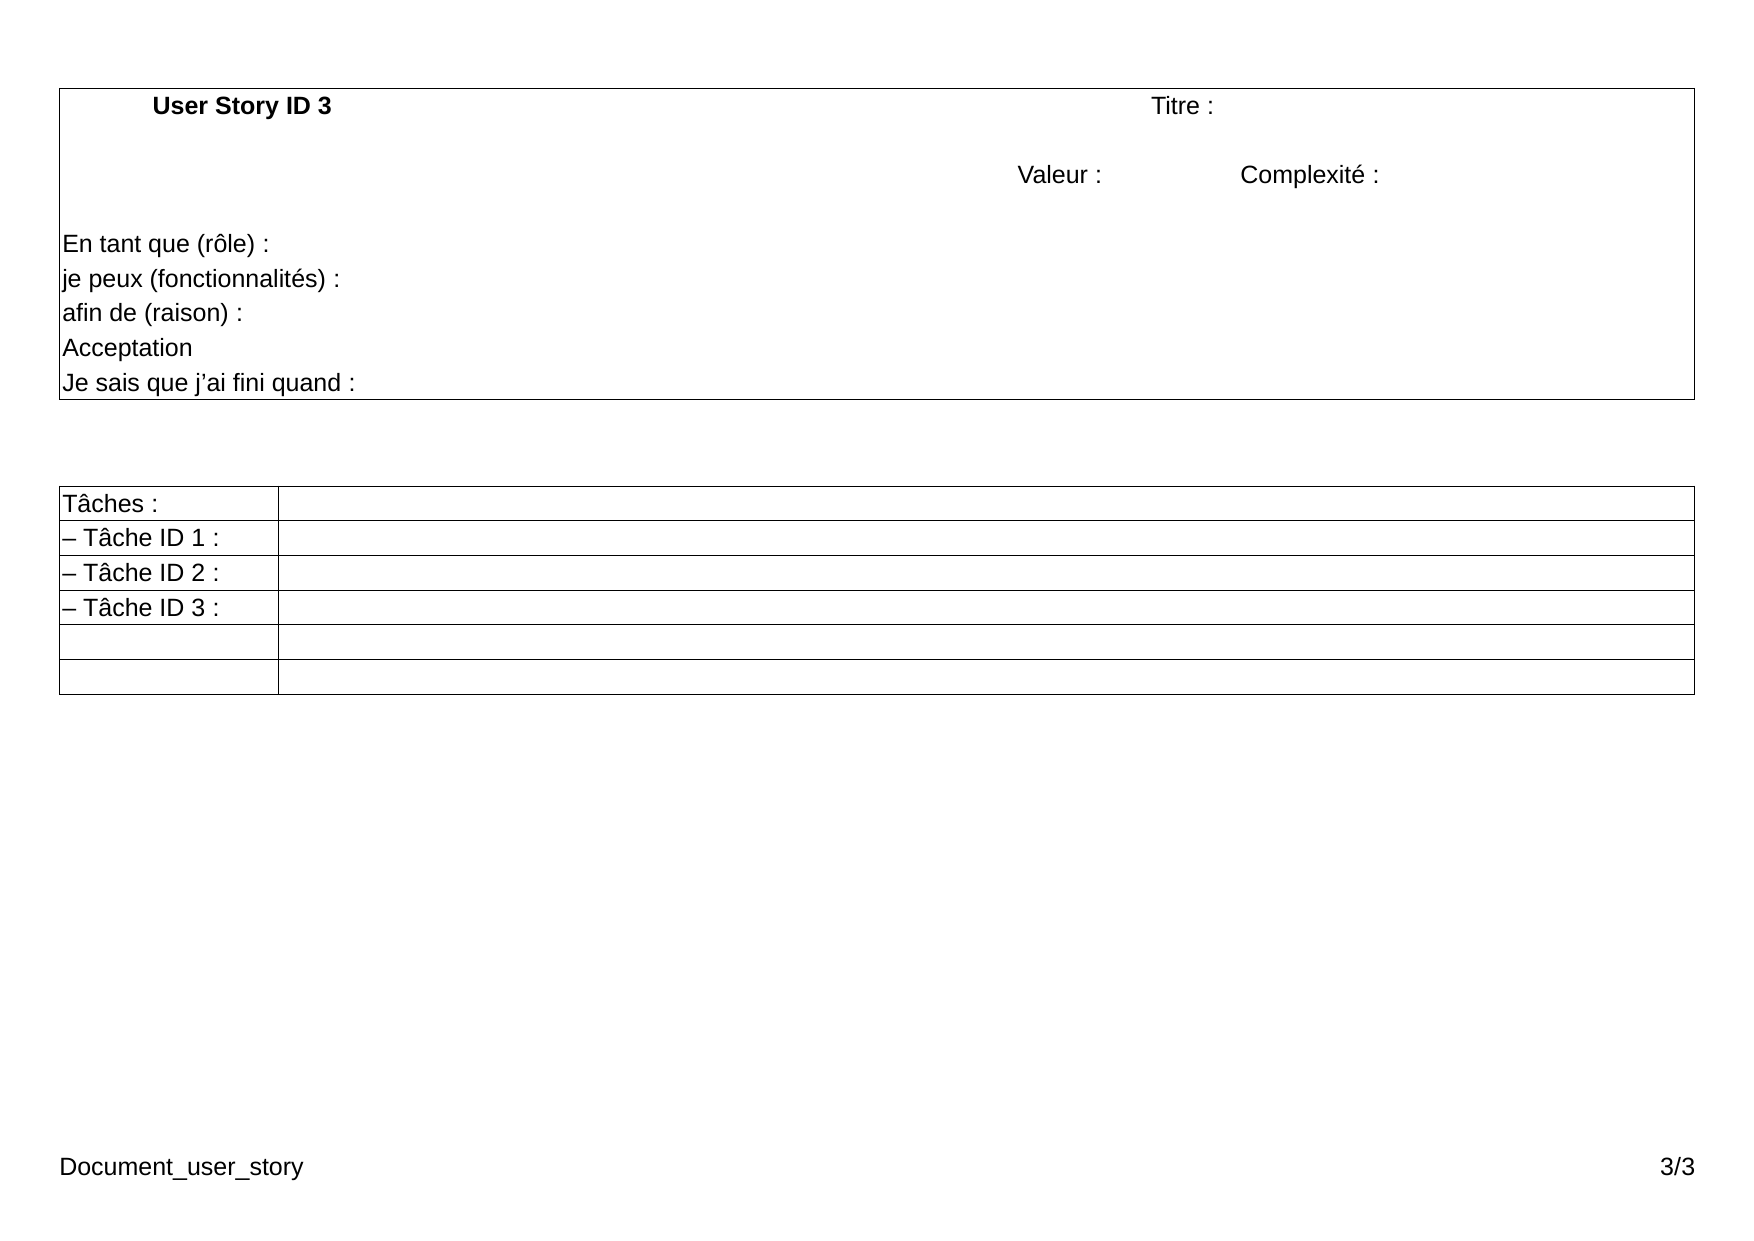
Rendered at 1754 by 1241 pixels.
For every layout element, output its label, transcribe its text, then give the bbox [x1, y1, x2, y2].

table_cell [279, 591, 1694, 624]
table_cell En tant que (rôle) : [60, 226, 425, 261]
table_cell [1382, 192, 1694, 226]
table_cell – Tâche ID 3 : [60, 591, 278, 624]
table_cell [279, 625, 1694, 659]
table_cell [1105, 192, 1217, 226]
table_cell [1382, 330, 1694, 364]
table_cell [279, 556, 1694, 589]
table_cell [1217, 123, 1382, 157]
table_cell [1382, 261, 1694, 295]
table_cell Complexité : [1217, 157, 1382, 192]
table_cell [1105, 365, 1217, 399]
table_cell [1217, 192, 1382, 226]
table_cell [60, 157, 425, 192]
table_cell [1217, 261, 1382, 295]
table_cell [1105, 123, 1217, 157]
table_cell [1217, 330, 1382, 364]
table_cell [60, 625, 278, 659]
table_cell [1217, 365, 1382, 399]
table_cell [425, 295, 1105, 330]
table_cell [1382, 157, 1694, 192]
table_cell [1217, 295, 1382, 330]
table_cell [425, 330, 1105, 364]
table_cell je peux (fonctionnalités) : [60, 261, 425, 295]
table_cell [60, 123, 425, 157]
table_cell [1105, 295, 1217, 330]
table_cell [425, 123, 1105, 157]
table_cell [1105, 226, 1217, 261]
table_header [279, 487, 1694, 520]
table_header Tâches : [60, 487, 278, 520]
table_cell [1382, 123, 1694, 157]
table_cell [1105, 157, 1217, 192]
table_cell [1217, 226, 1382, 261]
table_cell [425, 226, 1105, 261]
table_header [1217, 89, 1694, 122]
table_cell – Tâche ID 1 : [60, 521, 278, 555]
table_cell Acceptation [60, 330, 425, 364]
table_cell [279, 660, 1694, 694]
table_cell [425, 261, 1105, 295]
table_cell [60, 192, 425, 226]
table_cell [1105, 261, 1217, 295]
table_cell [1382, 295, 1694, 330]
table_header [425, 89, 1105, 122]
table_cell [1382, 226, 1694, 261]
table_cell – Tâche ID 2 : [60, 556, 278, 589]
table_cell [1105, 330, 1217, 364]
table_cell [60, 660, 278, 694]
table_cell [279, 521, 1694, 555]
table_header User Story ID 3 [60, 89, 425, 122]
table_cell Valeur : [425, 157, 1105, 192]
table_cell [425, 365, 1105, 399]
table_cell [1382, 365, 1694, 399]
table_header Titre : [1105, 89, 1217, 122]
table_cell [425, 192, 1105, 226]
table_cell Je sais que j’ai fini quand : [60, 365, 425, 399]
table_cell afin de (raison) : [60, 295, 425, 330]
